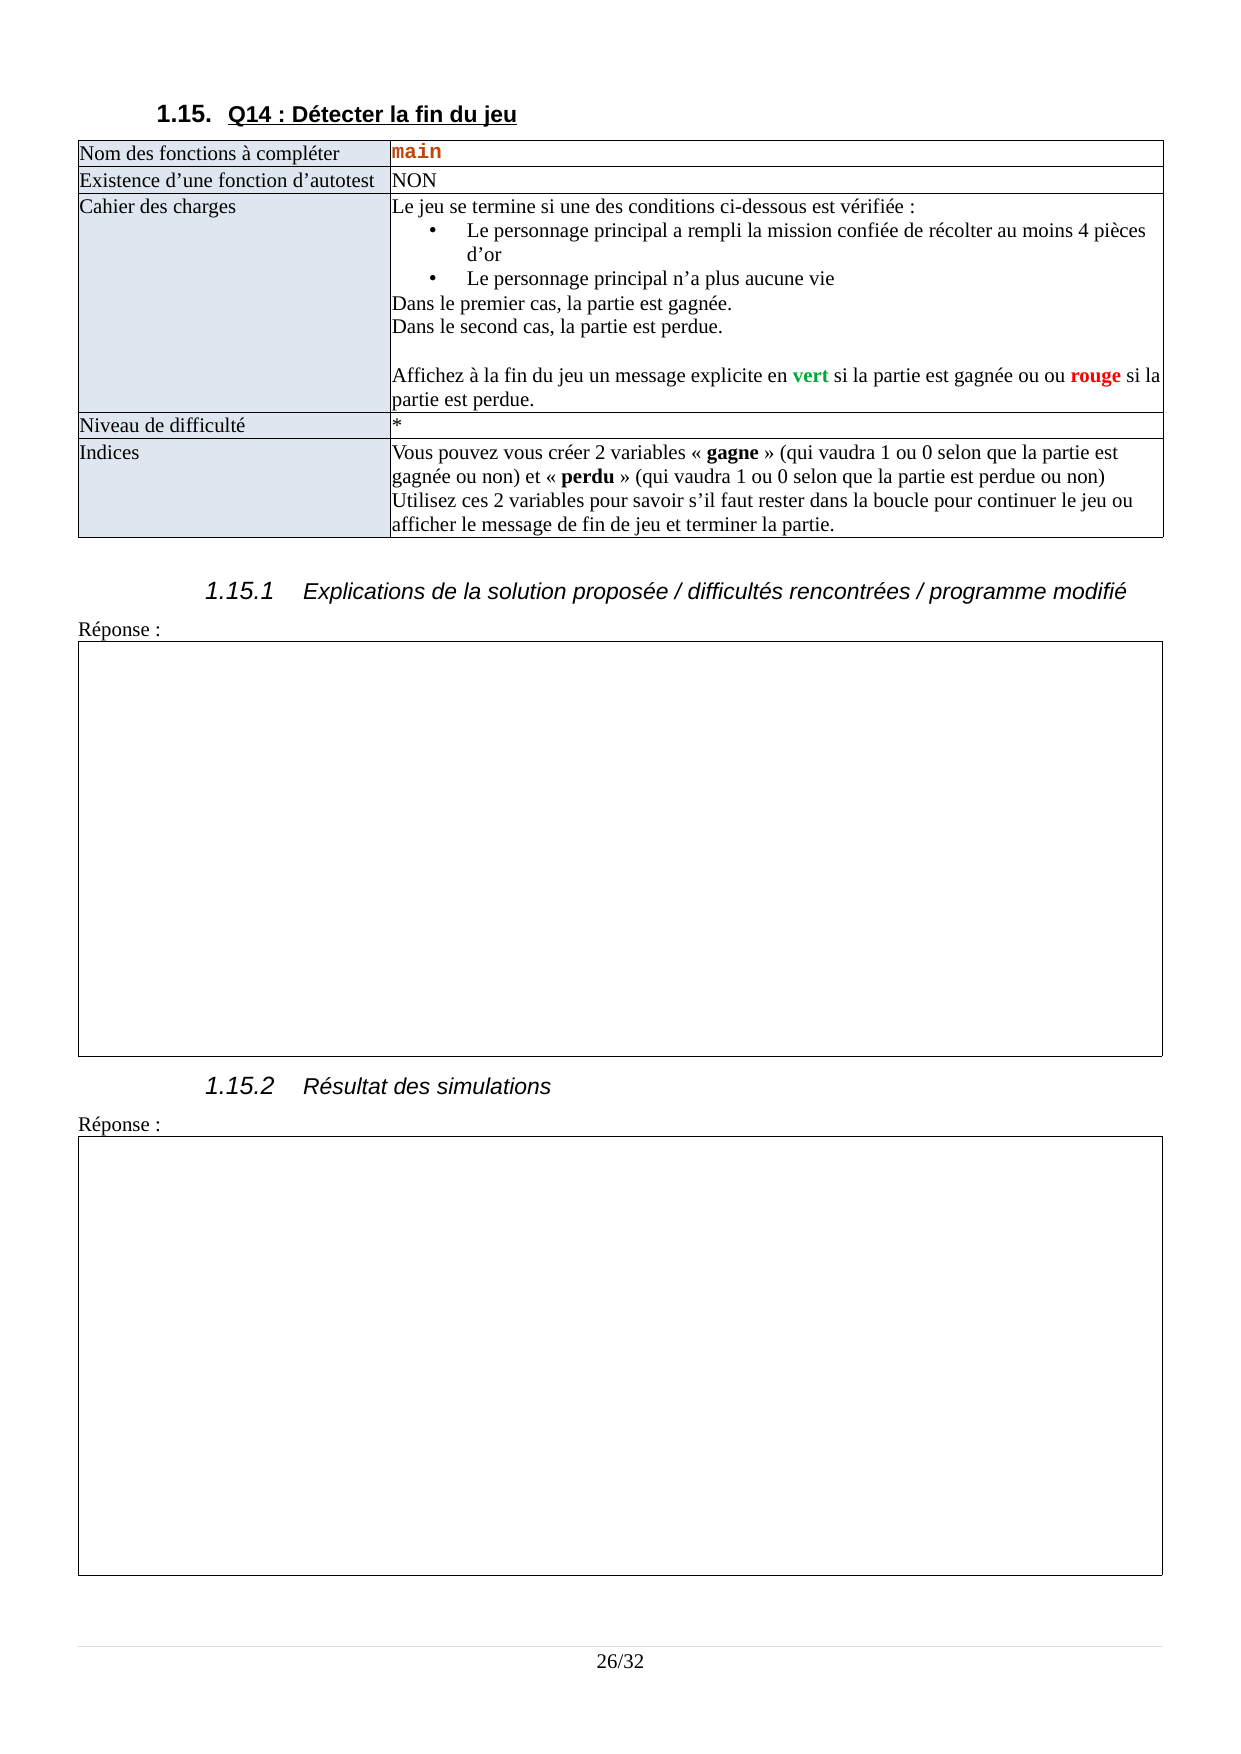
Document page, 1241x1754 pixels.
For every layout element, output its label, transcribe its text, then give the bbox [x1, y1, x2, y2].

table_cell Existence d’une fonction d’autotest [79, 167, 390, 193]
text Réponse : [78, 1112, 1162, 1136]
text Réponse : [78, 617, 1162, 641]
table_cell NON [391, 167, 1163, 193]
subtitle Résultat des simulations [198, 1071, 1162, 1099]
subtitle Explications de la solution proposée / difficultés rencontrées / programme modifié [198, 576, 1162, 604]
table_cell Cahier des charges [79, 194, 390, 412]
table_cell Niveau de difficulté [79, 413, 390, 438]
table_cell * [391, 413, 1163, 438]
table_cell Le jeu se termine si une des conditions ci-dessous est vérifiée : Le personnage principal a rempli la mission confiée de récolter au moins 4 pièces d’or Le personnage principal n’a plus aucune vie Dans le premier cas, la partie est gagnée. Dans le second cas, la partie est perdue. Affichez à la fin du jeu un message explicite en vert si la partie est gagnée ou ou rouge si la partie est perdue. [391, 194, 1163, 412]
table_cell Vous pouvez vous créer 2 variables « gagne » (qui vaudra 1 ou 0 selon que la partie est gagnée ou non) et « perdu » (qui vaudra 1 ou 0 selon que la partie est perdue ou non) Utilisez ces 2 variables pour savoir s’il faut rester dans la boucle pour continuer le jeu ou afficher le message de fin de jeu et terminer la partie. [391, 439, 1163, 537]
table_cell Indices [79, 439, 390, 537]
table_header Nom des fonctions à compléter [79, 141, 390, 166]
subtitle Q14 : Détecter la fin du jeu [156, 99, 1162, 127]
table_header main [391, 141, 1163, 166]
